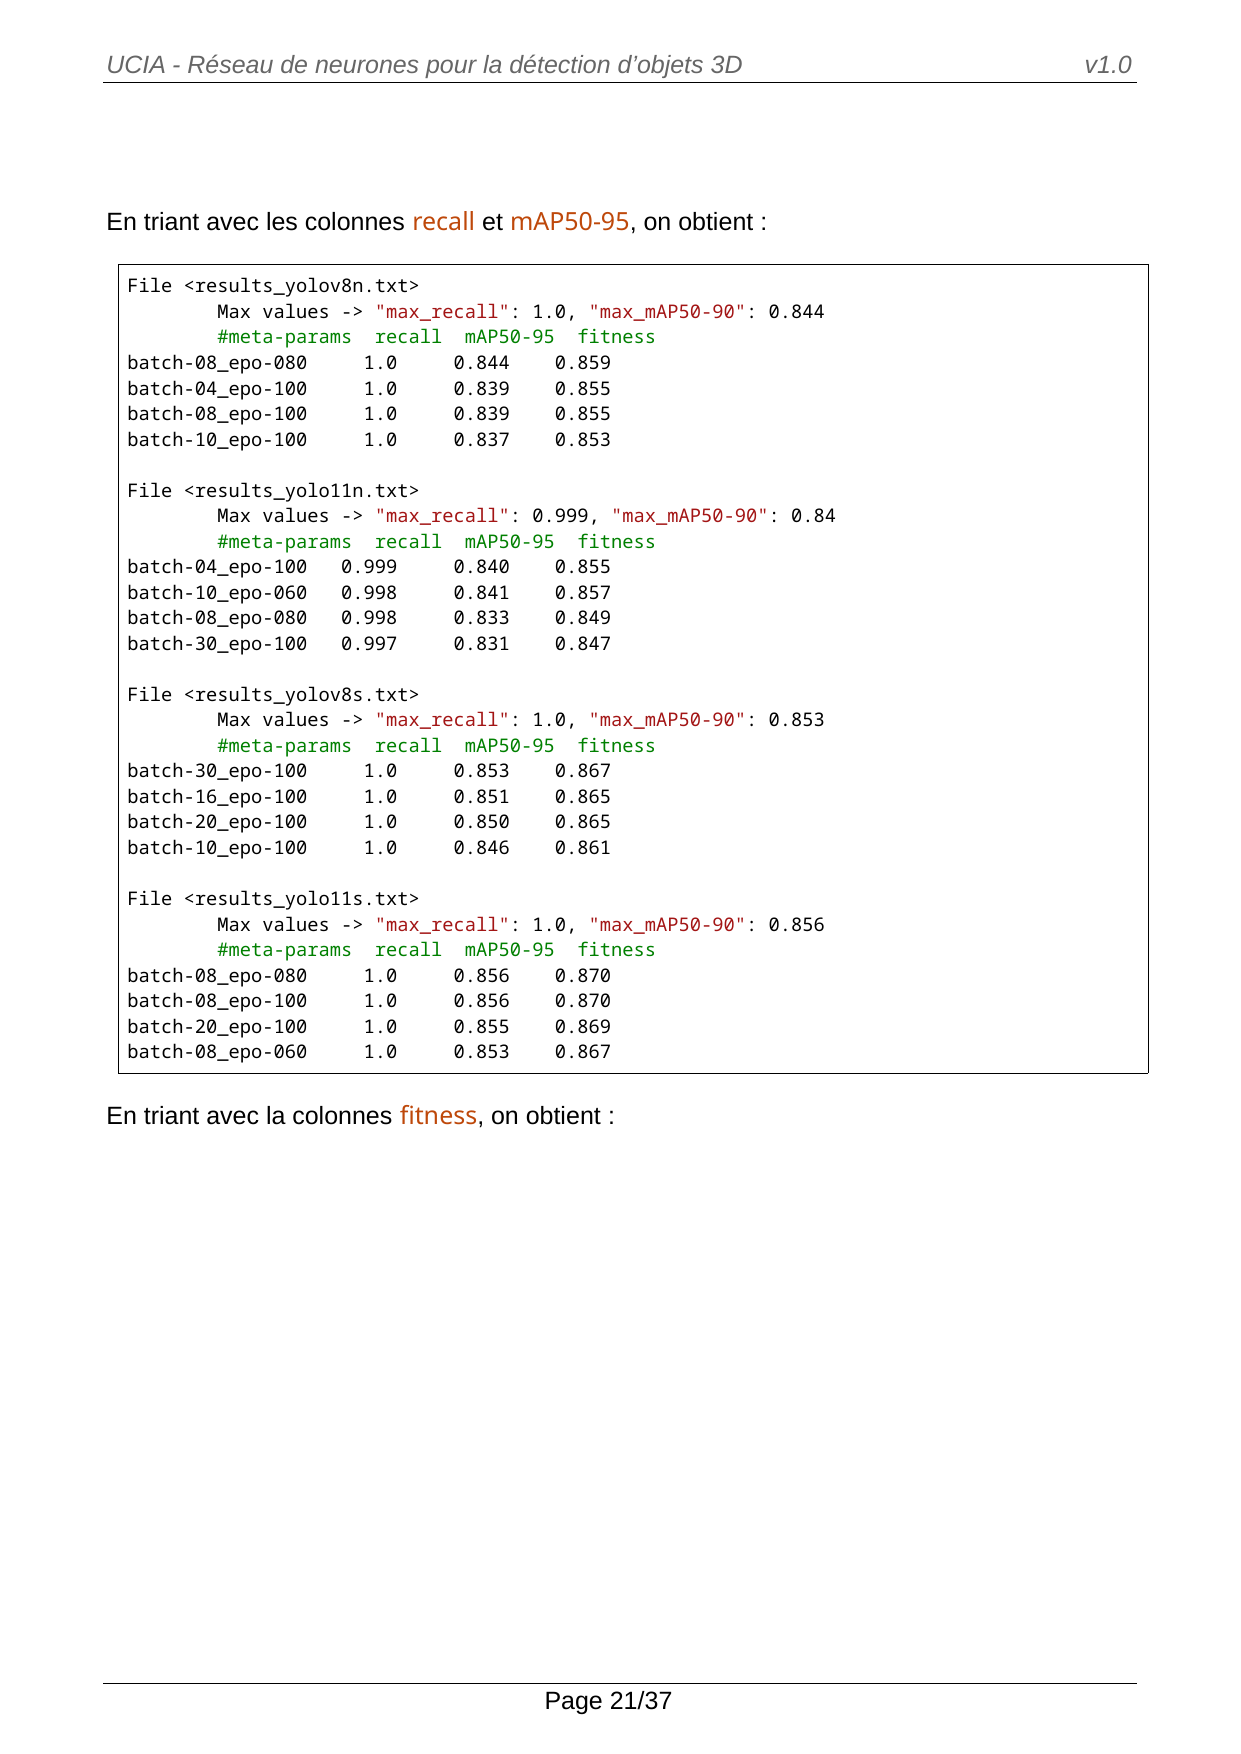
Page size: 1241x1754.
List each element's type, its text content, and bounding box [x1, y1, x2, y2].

text File <results_yolo11s.txt> [127, 885, 1139, 911]
text batch-10_epo-100 1.0 0.846 0.861 [127, 834, 1139, 860]
text batch-10_epo-060 0.998 0.841 0.857 [127, 579, 1139, 604]
text batch-04_epo-100 0.999 0.840 0.855 [127, 553, 1139, 579]
text batch-04_epo-100 1.0 0.839 0.855 [127, 375, 1139, 400]
text batch-16_epo-100 1.0 0.851 0.865 [127, 783, 1139, 809]
text File <results_yolov8s.txt> [127, 681, 1139, 707]
text File <results_yolov8n.txt> [127, 273, 1139, 298]
text batch-30_epo-100 1.0 0.853 0.867 [127, 758, 1139, 783]
text #meta-params recall mAP50-95 fitness [127, 936, 1139, 962]
text En triant avec les colonnes recall et mAP50-95, on obtient : [106, 204, 1134, 238]
text batch-10_epo-100 1.0 0.837 0.853 [127, 426, 1139, 451]
text Max values -> "max_recall": 1.0, "max_mAP50-90": 0.856 [127, 911, 1139, 936]
text Max values -> "max_recall": 1.0, "max_mAP50-90": 0.853 [127, 707, 1139, 732]
text batch-08_epo-100 1.0 0.856 0.870 [127, 987, 1139, 1013]
text Max values -> "max_recall": 1.0, "max_mAP50-90": 0.844 [127, 298, 1139, 324]
text File <results_yolo11n.txt> [127, 477, 1139, 502]
text batch-08_epo-100 1.0 0.839 0.855 [127, 400, 1139, 426]
text #meta-params recall mAP50-95 fitness [127, 324, 1139, 349]
text batch-08_epo-080 1.0 0.844 0.859 [127, 349, 1139, 375]
text batch-08_epo-080 1.0 0.856 0.870 [127, 962, 1139, 987]
text #meta-params recall mAP50-95 fitness [127, 528, 1139, 553]
text batch-08_epo-060 1.0 0.853 0.867 [127, 1038, 1139, 1064]
text batch-20_epo-100 1.0 0.855 0.869 [127, 1013, 1139, 1038]
text #meta-params recall mAP50-95 fitness [127, 732, 1139, 758]
text En triant avec la colonnes fitness, on obtient : [106, 1098, 1134, 1132]
text Max values -> "max_recall": 0.999, "max_mAP50-90": 0.84 [127, 502, 1139, 528]
text batch-20_epo-100 1.0 0.850 0.865 [127, 809, 1139, 834]
text batch-08_epo-080 0.998 0.833 0.849 [127, 604, 1139, 630]
text batch-30_epo-100 0.997 0.831 0.847 [127, 630, 1139, 656]
